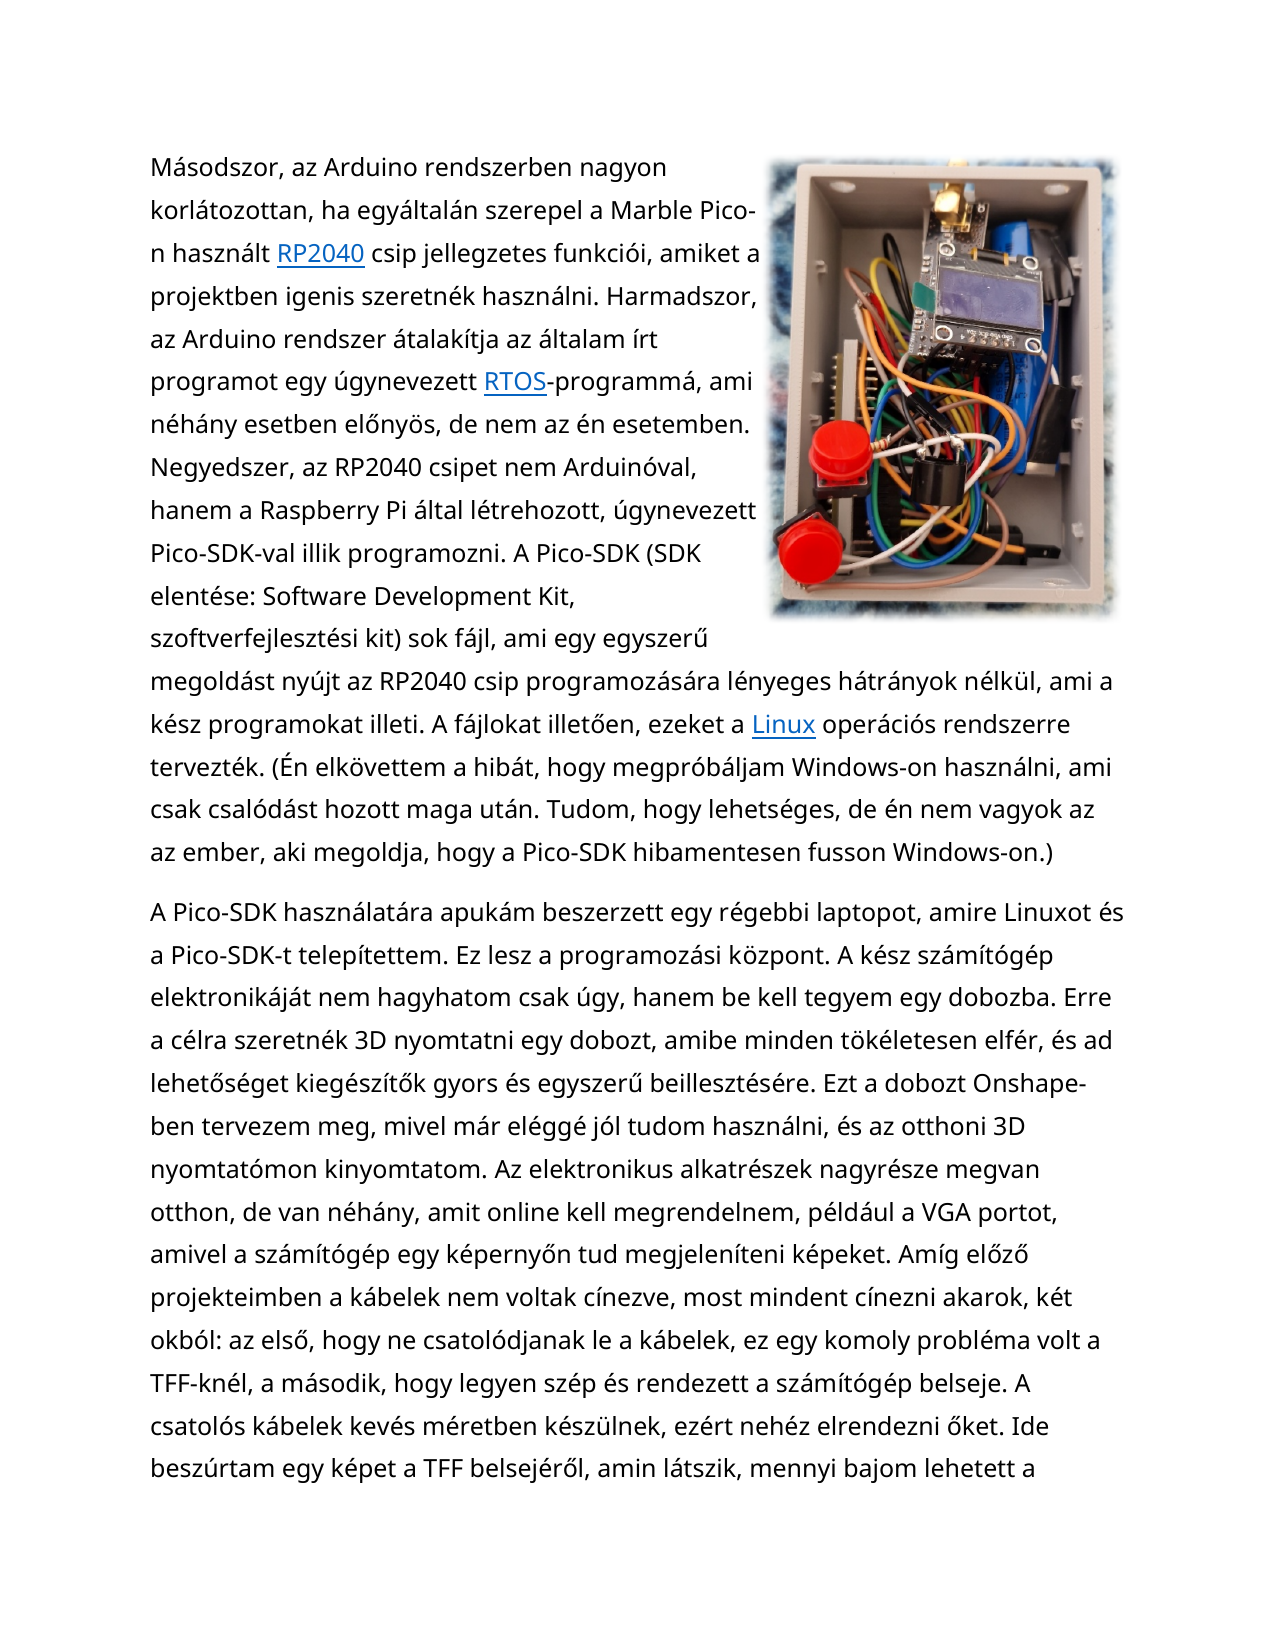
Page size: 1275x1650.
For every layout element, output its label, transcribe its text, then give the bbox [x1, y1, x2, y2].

picture [777, 169, 1107, 609]
text A Pico-SDK használatára apukám beszerzett egy régebbi laptopot, amire Linuxot és a Pico-SDK-t telepítettem. Ez lesz a programozási központ. A kész számítógép elektronikáját nem hagyhatom csak úgy, hanem be kell tegyem egy dobozba. Erre a célra szeretnék 3D nyomtatni egy dobozt, amibe minden tökéletesen elfér, és ad lehetőséget kiegészítők gyors és egyszerű beillesztésére. Ezt a dobozt Onshape-ben tervezem meg, mivel már eléggé jól tudom használni, és az otthoni 3D nyomtatómon kinyomtatom. Az elektronikus alkatrészek nagyrésze megvan otthon, de van néhány, amit online kell megrendelnem, például a VGA portot, amivel a számítógép egy képernyőn tud megjeleníteni képeket. Amíg előző projekteimben a kábelek nem voltak cínezve, most mindent cínezni akarok, két okból: az első, hogy ne csatolódjanak le a kábelek, ez egy komoly probléma volt a TFF-knél, a második, hogy legyen szép és rendezett a számítógép belseje. A csatolós kábelek kevés méretben készülnek, ezért nehéz elrendezni őket. Ide beszúrtam egy képet a TFF belsejéről, amin látszik, mennyi bajom lehetett a [150, 894, 1125, 1488]
text Másodszor, az Arduino rendszerben nagyon korlátozottan, ha egyáltalán szerepel a Marble Pico-n használt RP2040 csip jellegzetes funkciói, amiket a projektben igenis szeretnék használni. Harmadszor, az Arduino rendszer átalakítja az általam írt programot egy úgynevezett RTOS-programmá, ami néhány esetben előnyös, de nem az én esetemben. Negyedszer, az RP2040 csipet nem Arduinóval, hanem a Raspberry Pi által létrehozott, úgynevezett Pico-SDK-val illik programozni. A Pico-SDK (SDK elentése: Software Development Kit, szoftverfejlesztési kit) sok fájl, ami egy egyszerű megoldást nyújt az RP2040 csip programozására lényeges hátrányok nélkül, ami a kész programokat illeti. A fájlokat illetően, ezeket a Linux operációs rendszerre tervezték. (Én elkövettem a hibát, hogy megpróbáljam Windows-on használni, ami csak csalódást hozott maga után. Tudom, hogy lehetséges, de én nem vagyok az az ember, aki megoldja, hogy a Pico-SDK hibamentesen fusson Windows-on.) [150, 150, 1125, 872]
